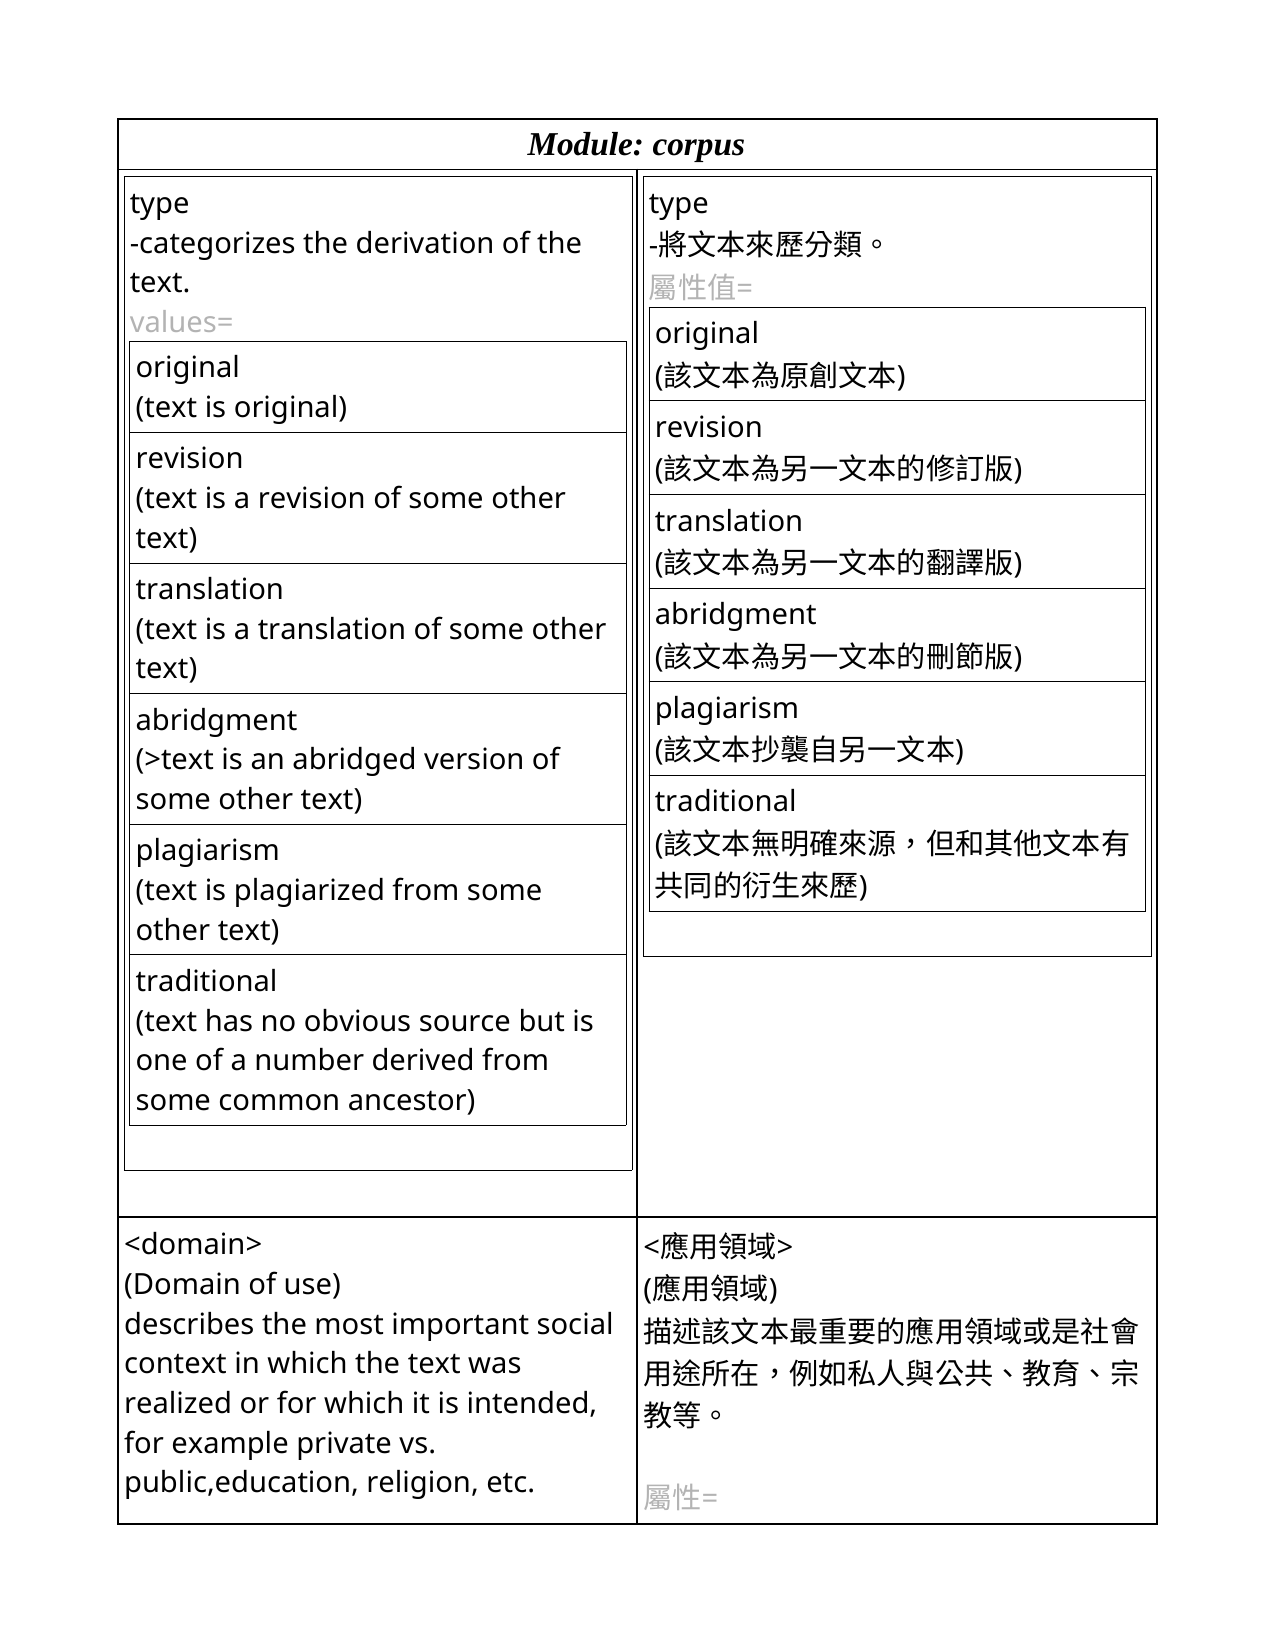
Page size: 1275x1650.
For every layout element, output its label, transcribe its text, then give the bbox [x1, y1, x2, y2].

table_cell revision (text is a revision of some other text) [130, 433, 626, 562]
table_cell plagiarism (該文本抄襲自另一文本) [650, 682, 1145, 775]
table_cell abridgment (>text is an abridged version of some other text) [130, 694, 626, 824]
table_header original (該文本為原創文本) [650, 308, 1145, 400]
table_cell traditional (該文本無明確來源，但和其他文本有共同的衍生來歷) [650, 776, 1145, 911]
table_cell revision (該文本為另一文本的修訂版) [650, 401, 1145, 494]
table_cell <應用領域> (應用領域) 描述該文本最重要的應用領域或是社會用途所在，例如私人與公共、教育、宗教等。 屬性= [638, 1218, 1156, 1523]
table_header Module: corpus [119, 120, 1156, 168]
table_header type -categorizes the derivation of the text. values= [125, 177, 632, 1170]
table_cell [119, 170, 636, 1216]
table_header original (text is original) [130, 342, 626, 432]
table_cell [638, 170, 1156, 1216]
table_cell abridgment (該文本為另一文本的刪節版) [650, 589, 1145, 681]
table_header type -將文本來歷分類。 屬性值= [644, 177, 1151, 956]
table_cell plagiarism (text is plagiarized from some other text) [130, 825, 626, 954]
table_cell translation (text is a translation of some other text) [130, 564, 626, 693]
table_cell <domain> (Domain of use) describes the most important social context in which the text was realized or for which it is intended, for example private vs. public,education, religion, etc. [119, 1218, 636, 1523]
table_cell translation (該文本為另一文本的翻譯版) [650, 495, 1145, 588]
table_cell traditional (text has no obvious source but is one of a number derived from some common ancestor) [130, 955, 626, 1125]
